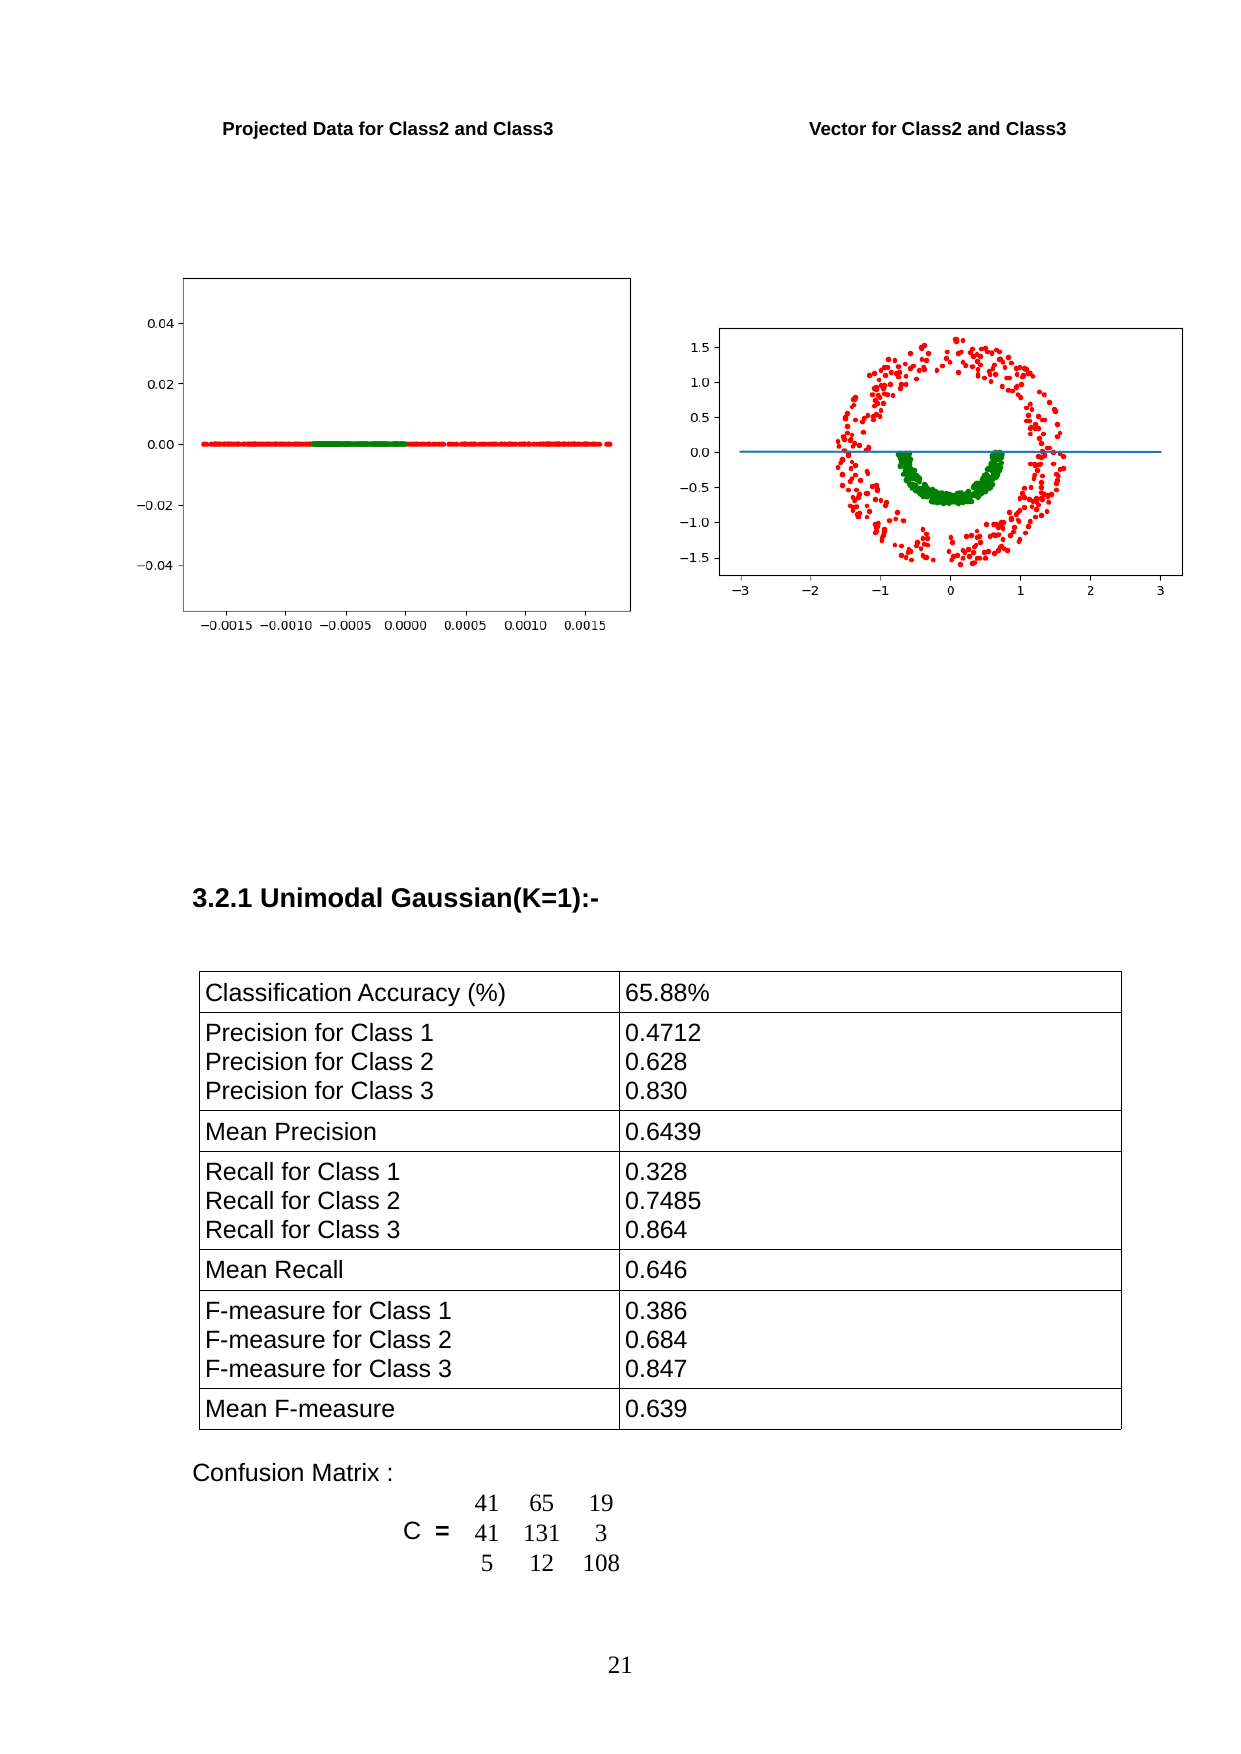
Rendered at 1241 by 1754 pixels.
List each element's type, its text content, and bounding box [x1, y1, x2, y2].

table_header 65.88% [620, 972, 1121, 1012]
table_cell 0.6439 [620, 1111, 1121, 1151]
table_cell Mean Precision [200, 1111, 619, 1151]
table_cell 0.639 [620, 1389, 1121, 1429]
text Projected Data for Class2 and Class3 Vector for Class2 and Class3 [118, 118, 1122, 140]
table_cell 0.328 0.7485 0.864 [620, 1152, 1121, 1249]
text 3.2.1 Unimodal Gaussian(K=1):- [118, 882, 1122, 914]
table_cell F-measure for Class 1 F-measure for Class 2 F-measure for Class 3 [200, 1291, 619, 1388]
table_cell Mean F-measure [200, 1389, 619, 1429]
table_cell Recall for Class 1 Recall for Class 2 Recall for Class 3 [200, 1152, 619, 1249]
text C = [118, 1487, 1122, 1577]
text Projected Data Class1 and Class3 Vector for Class1 and Class3 [118, 200, 1122, 221]
picture [110, 225, 1240, 673]
table_header Classification Accuracy (%) [200, 972, 619, 1012]
table_cell 0.4712 0.628 0.830 [620, 1013, 1121, 1110]
table_cell Precision for Class 1 Precision for Class 2 Precision for Class 3 [200, 1013, 619, 1110]
table_cell 0.646 [620, 1250, 1121, 1290]
table_cell 0.386 0.684 0.847 [620, 1291, 1121, 1388]
table_cell Mean Recall [200, 1250, 619, 1290]
text Confusion Matrix : [118, 1458, 1122, 1487]
